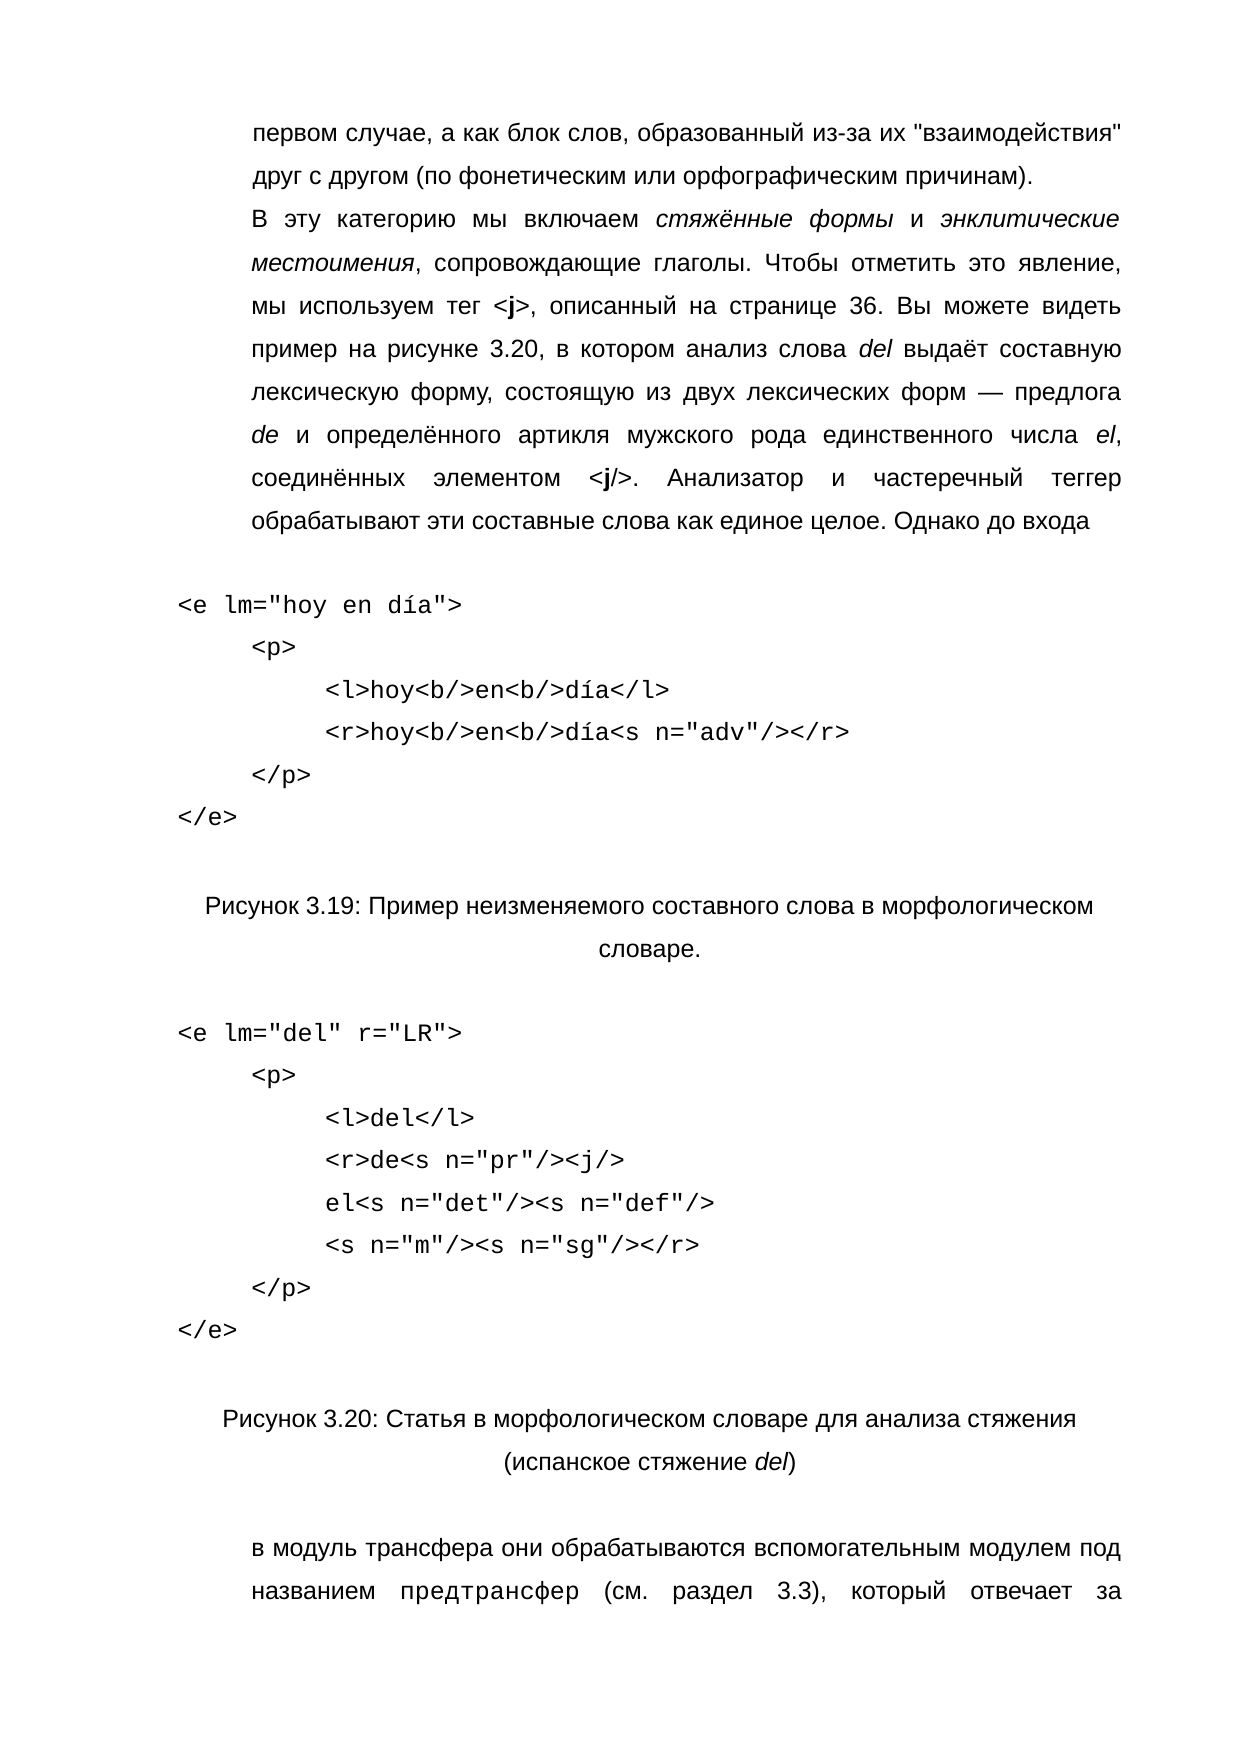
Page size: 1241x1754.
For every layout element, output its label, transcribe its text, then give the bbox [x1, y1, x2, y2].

text <e lm="del" r="LR"> <p> <l>del</l> <r>de<s n="pr"/><j/> el<s n="det"/><s n="def"/> <s n="m"/><s n="sg"/></r> </p> </e> [177, 1020, 1122, 1389]
text в модуль трансфера они обрабатываются вспомогательным модулем под названием предтрансфер (см. раздел 3.3), который отвечает за [251, 1533, 1122, 1607]
text Рисунок 3.19: Пример неизменяемого составного слова в морфологическом словаре. [177, 891, 1122, 963]
text <e lm="hoy en día"> <p> <l>hoy<b/>en<b/>día</l> <r>hoy<b/>en<b/>día<s n="adv"/></r> </p> </e> [177, 592, 1122, 876]
text Рисунок 3.20: Статья в морфологическом словаре для анализа стяжения (испанское стяжение del) [177, 1403, 1122, 1475]
text В эту категорию мы включаем стяжённые формы и энклитические местоимения, сопровождающие глаголы. Чтобы отметить это явление, мы используем тег <j>, описанный на странице 36. Вы можете видеть пример на рисунке 3.20, в котором анализ слова del выдаёт составную лексическую форму, состоящую из двух лексических форм — предлога de и определённого артикля мужского рода единственного числа el, соединённых элементом <j/>. Анализатор и частеречный теггер обрабатывают эти составные слова как единое целое. Однако до входа [251, 204, 1122, 535]
list первом случае, а как блок слов, образованный из-за их "взаимодействия" друг с другом (по фонетическим или орфографическим причинам). [215, 118, 1122, 190]
